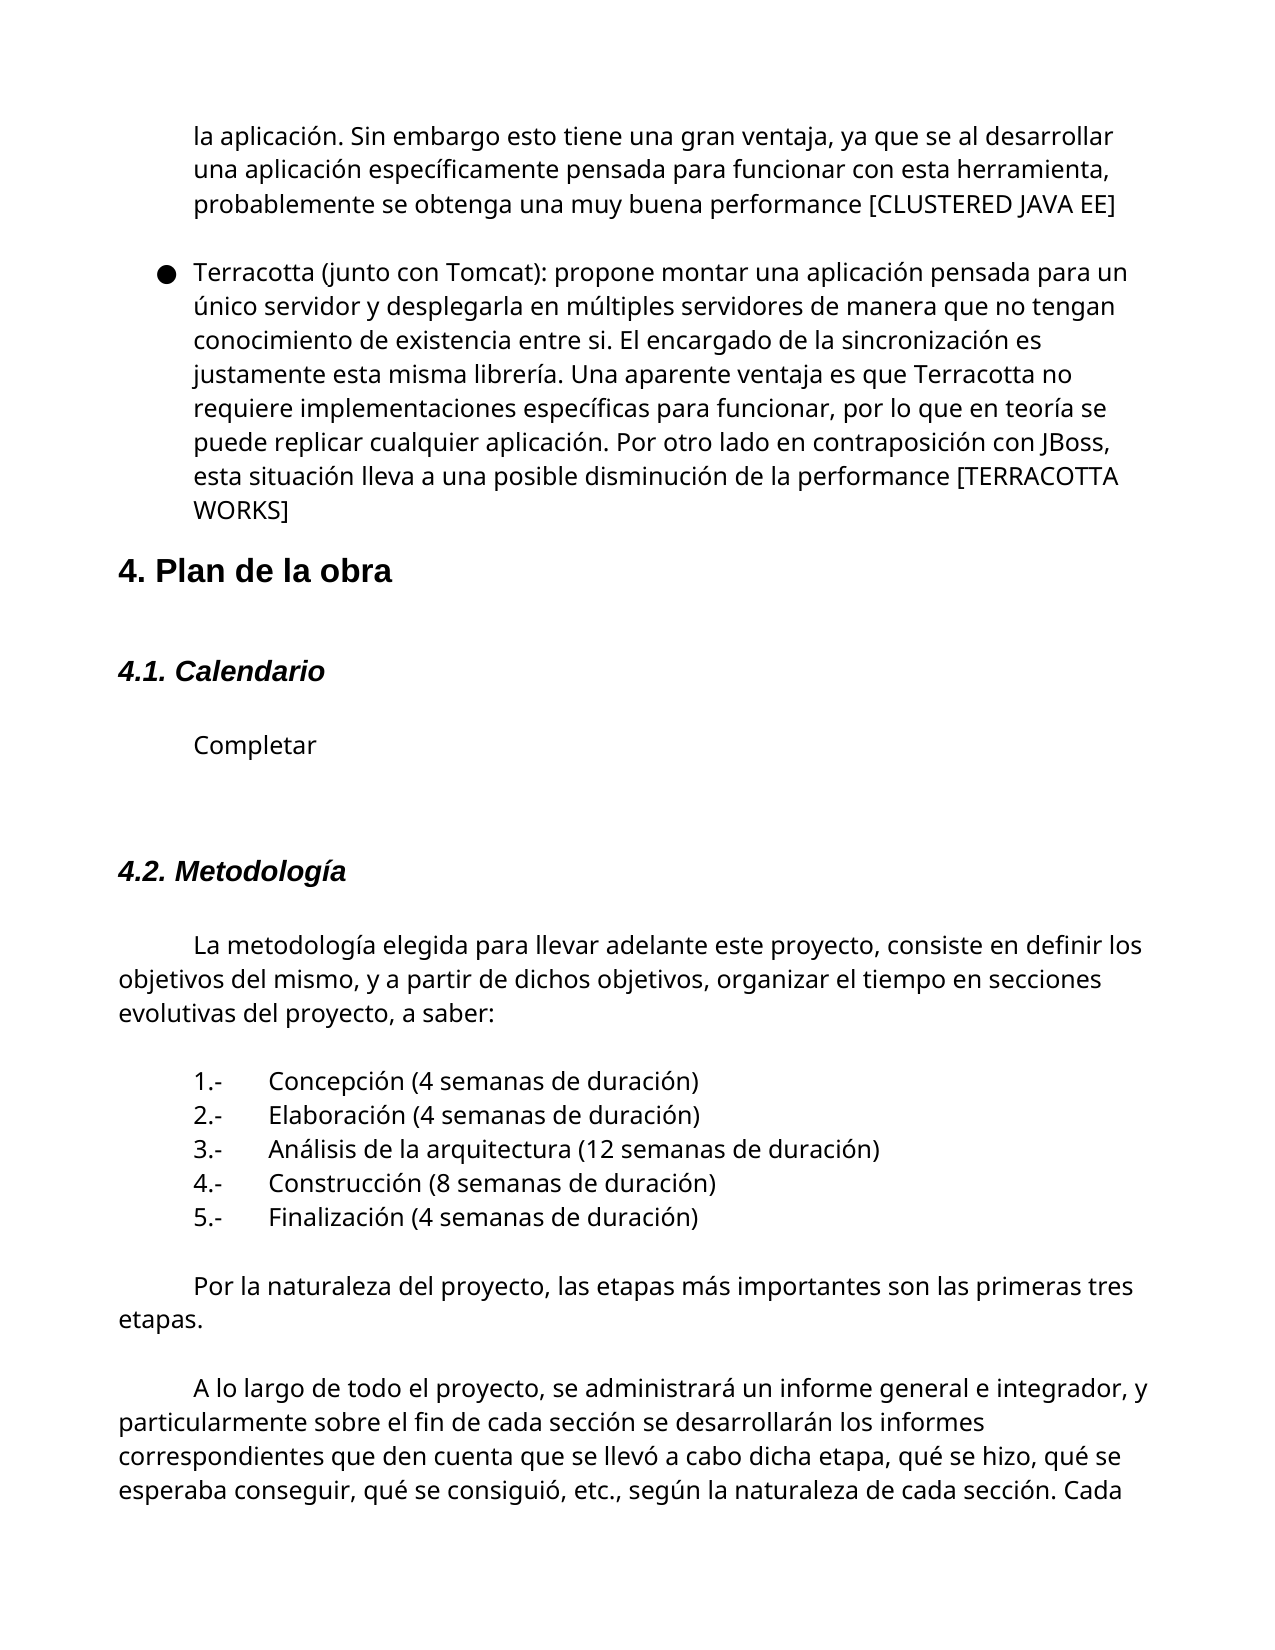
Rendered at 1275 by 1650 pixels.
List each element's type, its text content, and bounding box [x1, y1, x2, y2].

text 5.- Finalización (4 semanas de duración) [118, 1200, 1157, 1234]
list Terracotta (junto con Tomcat): propone montar una aplicación pensada para un único servidor y desplegarla en múltiples servidores de manera que no tengan conocimiento de existencia entre si. El encargado de la sincronización es justamente esta misma librería. Una aparente ventaja es que Terracotta no requiere implementaciones específicas para funcionar, por lo que en teoría se puede replicar cualquier aplicación. Por otro lado en contraposición con JBoss, esta situación lleva a una posible disminución de la performance [TERRACOTTA WORKS] [156, 254, 1157, 527]
subtitle 4. Plan de la obra [118, 552, 1157, 589]
list la aplicación. Sin embargo esto tiene una gran ventaja, ya que se al desarrollar una aplicación específicamente pensada para funcionar con esta herramienta, probablemente se obtenga una muy buena performance [CLUSTERED JAVA EE] [156, 118, 1157, 220]
subtitle 4.2. Metodología [118, 854, 1157, 887]
text 4.- Construcción (8 semanas de duración) [118, 1166, 1157, 1200]
text Completar [118, 727, 1157, 761]
text 3.- Análisis de la arquitectura (12 semanas de duración) [118, 1132, 1157, 1166]
subtitle 4.1. Calendario [118, 654, 1157, 687]
text 1.- Concepción (4 semanas de duración) [118, 1064, 1157, 1098]
text La metodología elegida para llevar adelante este proyecto, consiste en definir los objetivos del mismo, y a partir de dichos objetivos, organizar el tiempo en secciones evolutivas del proyecto, a saber: [118, 927, 1157, 1030]
text A lo largo de todo el proyecto, se administrará un informe general e integrador, y particularmente sobre el fin de cada sección se desarrollarán los informes correspondientes que den cuenta que se llevó a cabo dicha etapa, qué se hizo, qué se esperaba conseguir, qué se consiguió, etc., según la naturaleza de cada sección. Cada [118, 1370, 1157, 1507]
text 2.- Elaboración (4 semanas de duración) [118, 1098, 1157, 1132]
text Por la naturaleza del proyecto, las etapas más importantes son las primeras tres etapas. [118, 1268, 1157, 1336]
